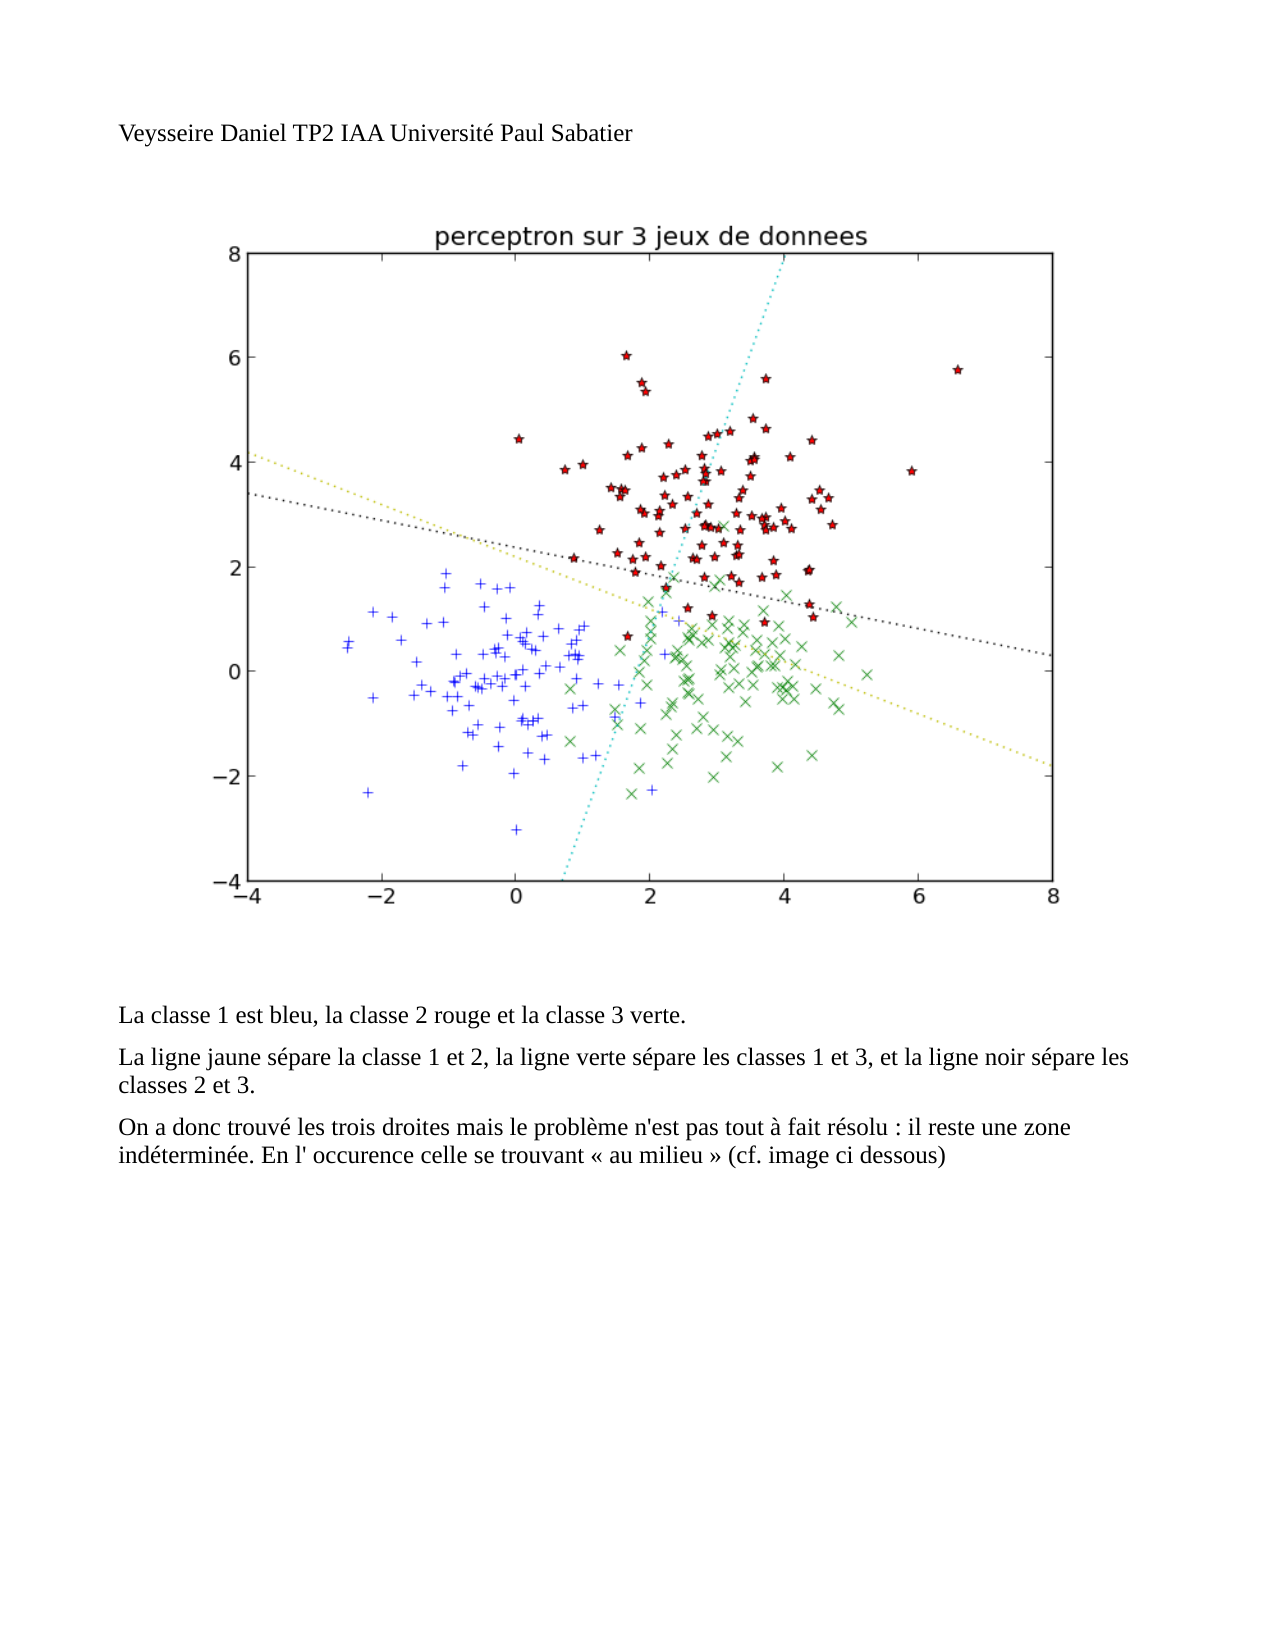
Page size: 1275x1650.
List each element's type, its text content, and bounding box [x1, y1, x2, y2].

text La ligne jaune sépare la classe 1 et 2, la ligne verte sépare les classes 1 et 3, et la ligne noir sépare les classes 2 et 3. [118, 1042, 1157, 1099]
text On a donc trouvé les trois droites mais le problème n'est pas tout à fait résolu : il reste une zone indéterminée. En l' occurence celle se trouvant « au milieu » (cf. image ci dessous) [118, 1112, 1157, 1169]
text La classe 1 est bleu, la classe 2 rouge et la classe 3 verte. [118, 1000, 1157, 1029]
picture [118, 176, 1157, 960]
